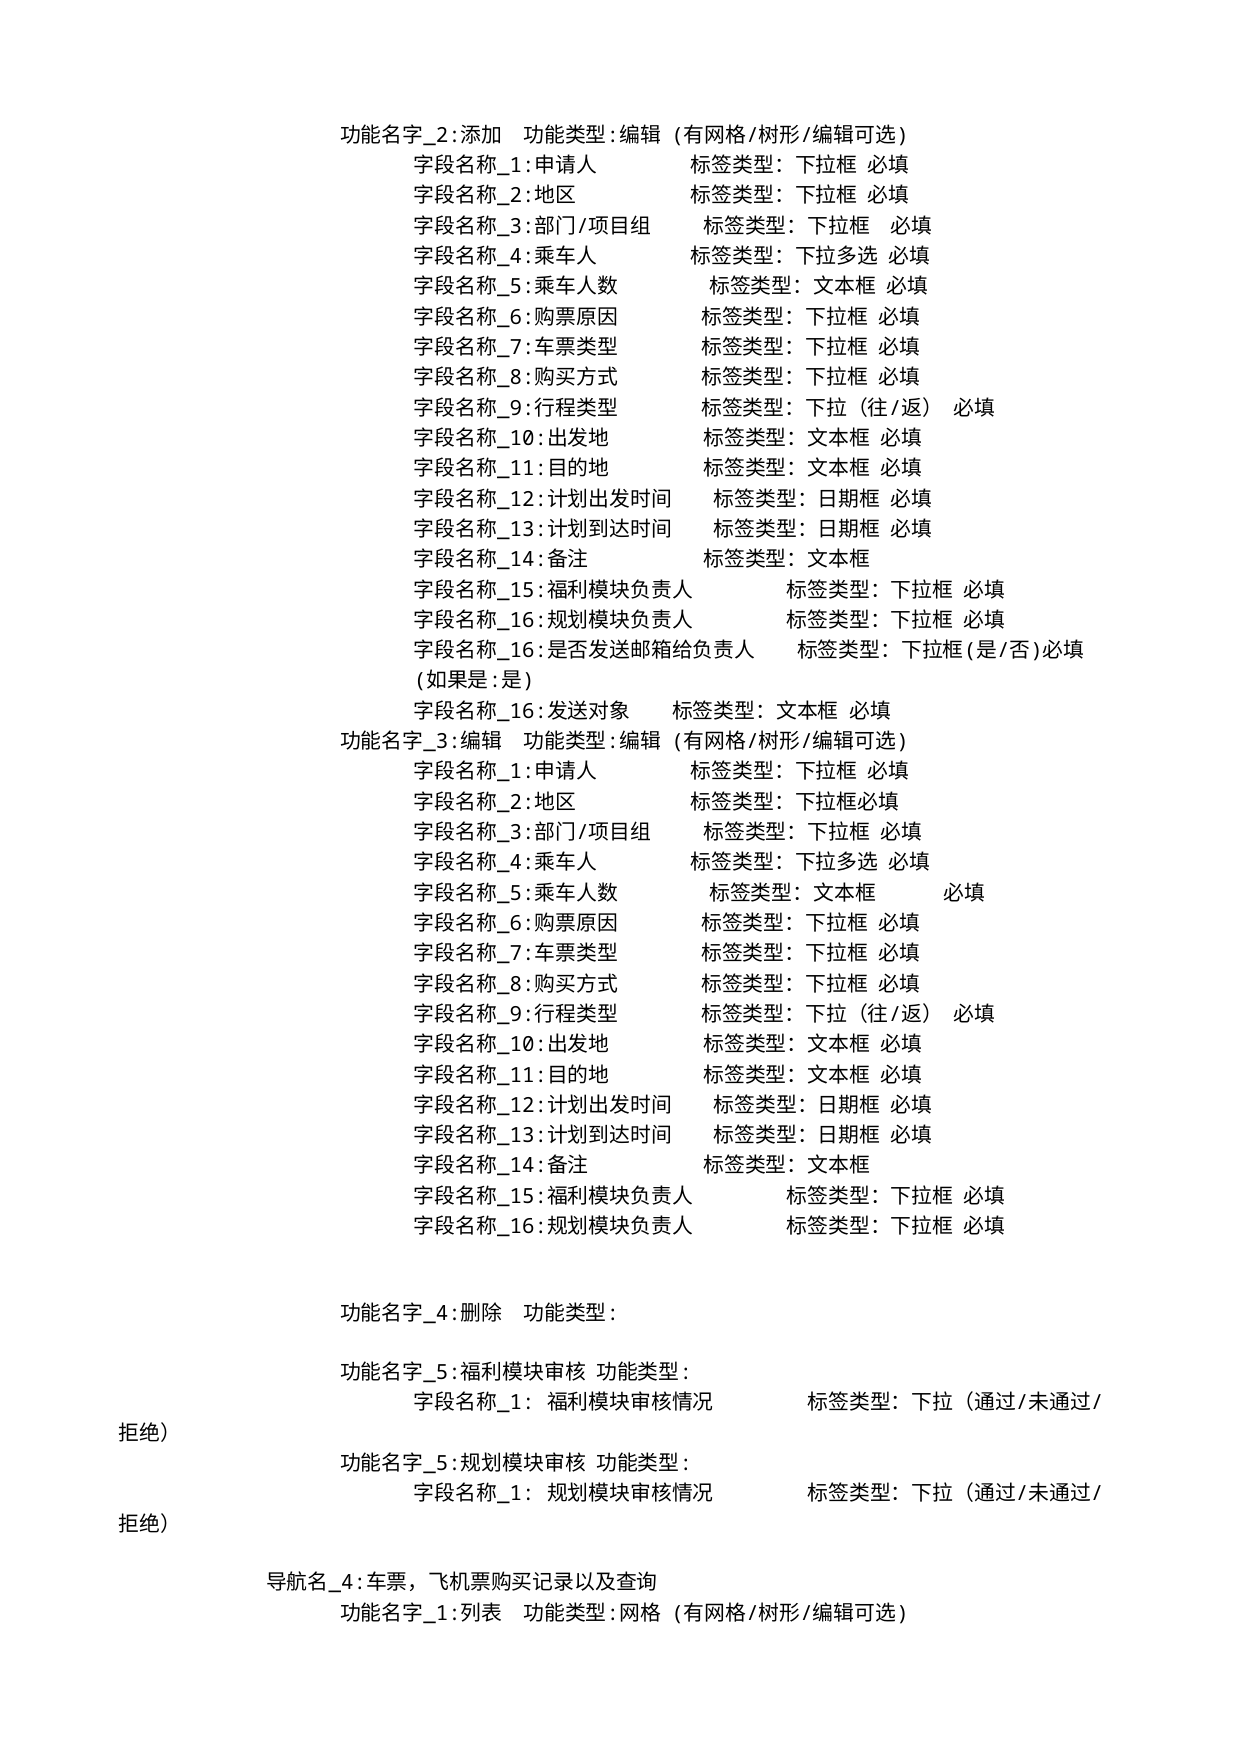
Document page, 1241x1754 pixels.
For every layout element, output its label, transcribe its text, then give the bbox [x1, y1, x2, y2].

text 字段名称_13:计划到达时间 标签类型：日期框 必填 [118, 1118, 1122, 1149]
text 字段名称_7:车票类型 标签类型：下拉框 必填 [118, 937, 1122, 967]
text 字段名称_10:出发地 标签类型：文本框 必填 [118, 1027, 1122, 1058]
text 字段名称_6:购票原因 标签类型：下拉框 必填 [118, 906, 1122, 937]
text 功能名字_1:列表 功能类型:网格 (有网格/树形/编辑可选) [118, 1596, 1122, 1626]
text 字段名称_16:规划模块负责人 标签类型：下拉框 必填 [118, 603, 1122, 633]
text 字段名称_8:购买方式 标签类型：下拉框 必填 [118, 361, 1122, 391]
text 功能名字_5:福利模块审核 功能类型: [118, 1355, 1122, 1386]
text 字段名称_12:计划出发时间 标签类型：日期框 必填 [118, 482, 1122, 512]
text 字段名称_3:部门/项目组 标签类型：下拉框 必填 [118, 209, 1122, 239]
text 字段名称_4:乘车人 标签类型：下拉多选 必填 [118, 239, 1122, 270]
text 功能名字_2:添加 功能类型:编辑 (有网格/树形/编辑可选) [118, 118, 1122, 148]
text 字段名称_15:福利模块负责人 标签类型：下拉框 必填 [118, 573, 1122, 603]
text 字段名称_16:是否发送邮箱给负责人 标签类型：下拉框(是/否)必填 [118, 633, 1122, 664]
text 字段名称_14:备注 标签类型：文本框 [118, 542, 1122, 573]
text (如果是:是) [118, 664, 1122, 694]
text 字段名称_5:乘车人数 标签类型：文本框 必填 [118, 876, 1122, 906]
text 字段名称_2:地区 标签类型：下拉框必填 [118, 785, 1122, 815]
text 字段名称_3:部门/项目组 标签类型：下拉框 必填 [118, 815, 1122, 846]
text 字段名称_9:行程类型 标签类型：下拉（往/返） 必填 [118, 391, 1122, 421]
text 字段名称_14:备注 标签类型：文本框 [118, 1149, 1122, 1179]
text 字段名称_12:计划出发时间 标签类型：日期框 必填 [118, 1088, 1122, 1118]
text 字段名称_7:车票类型 标签类型：下拉框 必填 [118, 330, 1122, 361]
text 字段名称_1:申请人 标签类型：下拉框 必填 [118, 148, 1122, 179]
text 字段名称_10:出发地 标签类型：文本框 必填 [118, 421, 1122, 452]
text 字段名称_8:购买方式 标签类型：下拉框 必填 [118, 967, 1122, 997]
text 字段名称_1: 福利模块审核情况 标签类型：下拉（通过/未通过/拒绝） [118, 1386, 1122, 1446]
text 字段名称_1: 规划模块审核情况 标签类型：下拉（通过/未通过/拒绝） [118, 1476, 1122, 1537]
text 功能名字_3:编辑 功能类型:编辑 (有网格/树形/编辑可选) [118, 724, 1122, 755]
text 功能名字_5:规划模块审核 功能类型: [118, 1446, 1122, 1476]
text 字段名称_4:乘车人 标签类型：下拉多选 必填 [118, 846, 1122, 876]
text 字段名称_11:目的地 标签类型：文本框 必填 [118, 1058, 1122, 1088]
text 字段名称_16:规划模块负责人 标签类型：下拉框 必填 [118, 1209, 1122, 1240]
text 字段名称_5:乘车人数 标签类型：文本框 必填 [118, 270, 1122, 300]
text 字段名称_1:申请人 标签类型：下拉框 必填 [118, 755, 1122, 785]
text 字段名称_16:发送对象 标签类型：文本框 必填 [118, 694, 1122, 724]
text 字段名称_9:行程类型 标签类型：下拉（往/返） 必填 [118, 997, 1122, 1027]
text 字段名称_13:计划到达时间 标签类型：日期框 必填 [118, 512, 1122, 542]
text 导航名_4:车票，飞机票购买记录以及查询 [118, 1565, 1122, 1596]
text 字段名称_11:目的地 标签类型：文本框 必填 [118, 452, 1122, 482]
text 字段名称_6:购票原因 标签类型：下拉框 必填 [118, 300, 1122, 330]
text 字段名称_15:福利模块负责人 标签类型：下拉框 必填 [118, 1179, 1122, 1209]
text 功能名字_4:删除 功能类型: [118, 1297, 1122, 1327]
text 字段名称_2:地区 标签类型：下拉框 必填 [118, 179, 1122, 209]
